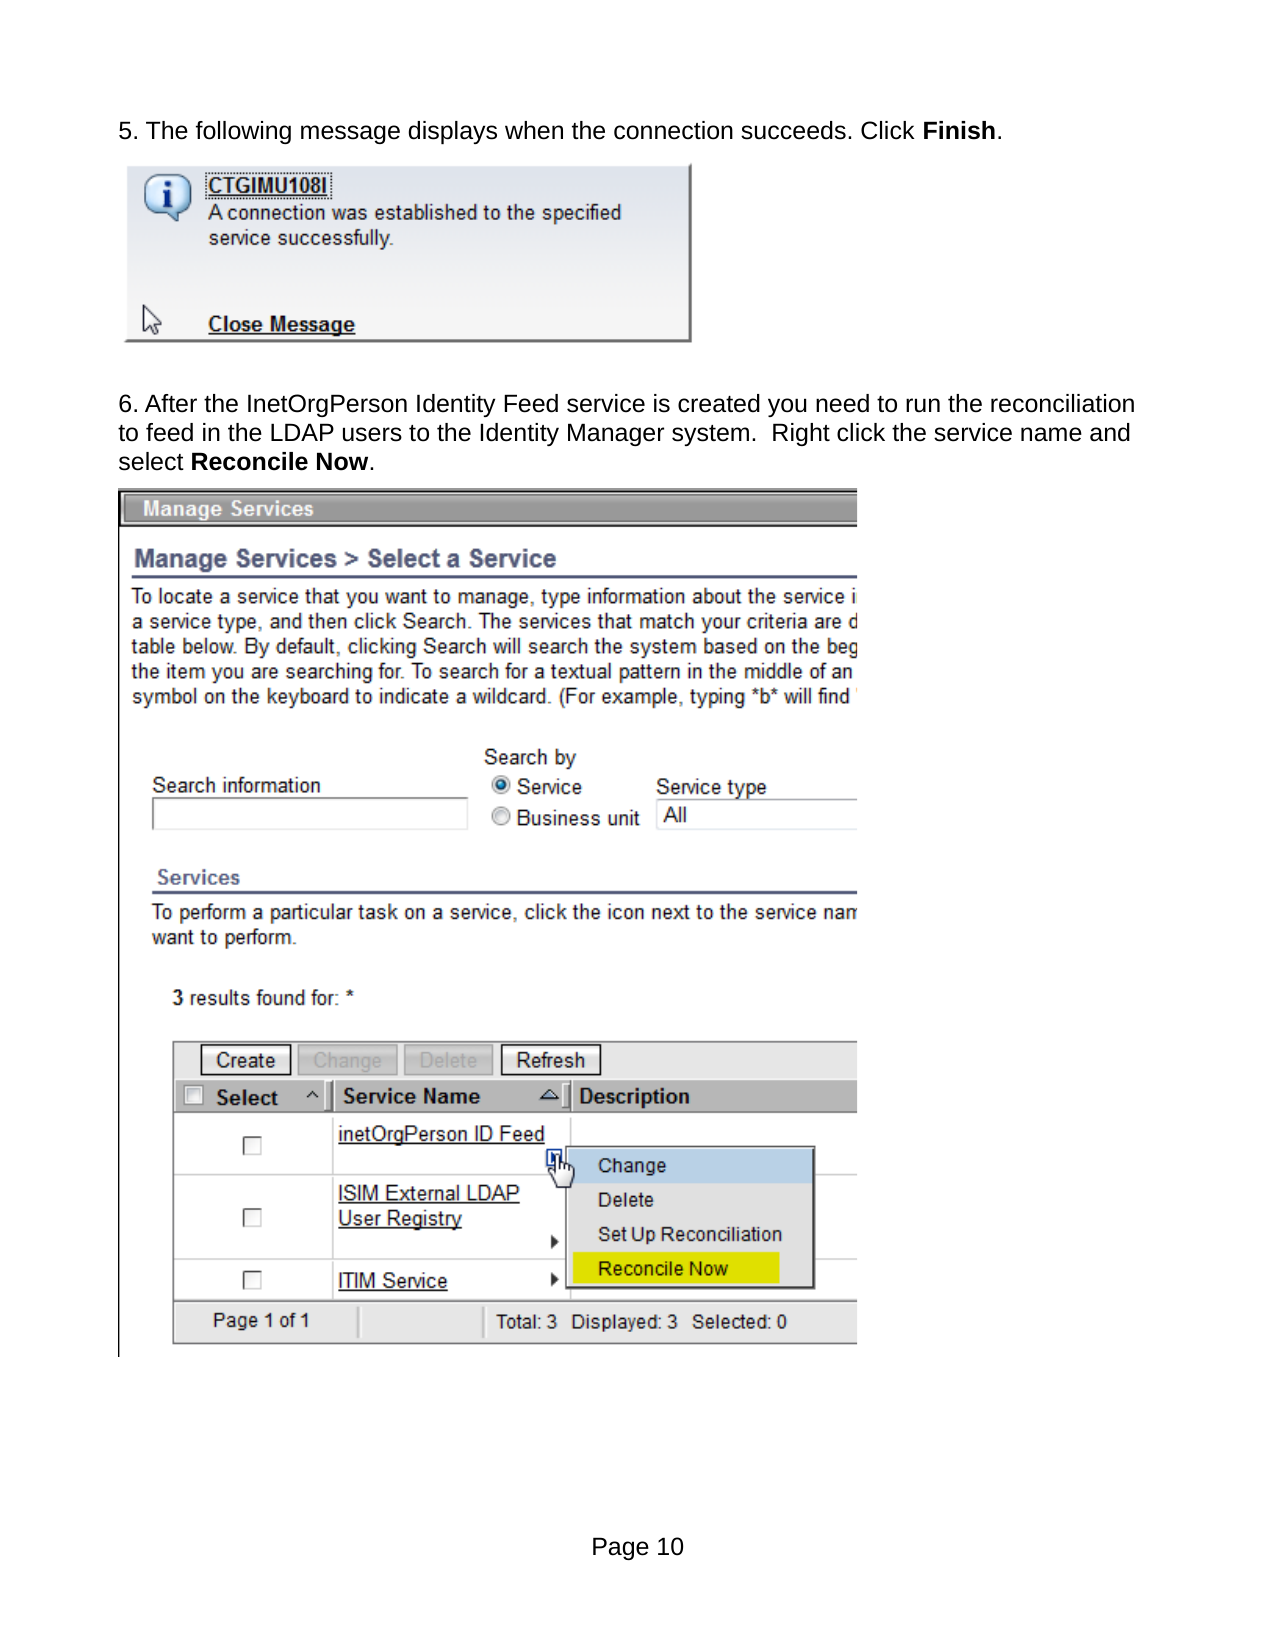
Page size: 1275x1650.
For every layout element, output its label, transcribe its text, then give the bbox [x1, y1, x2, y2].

text 5. The following message displays when the connection succeeds. Click Finish. [118, 116, 1157, 145]
text 6. After the InetOrgPerson Identity Feed service is created you need to run the reconciliation to feed in the LDAP users to the Identity Manager system. Right click the service name and select Reconcile Now. [118, 389, 1157, 476]
